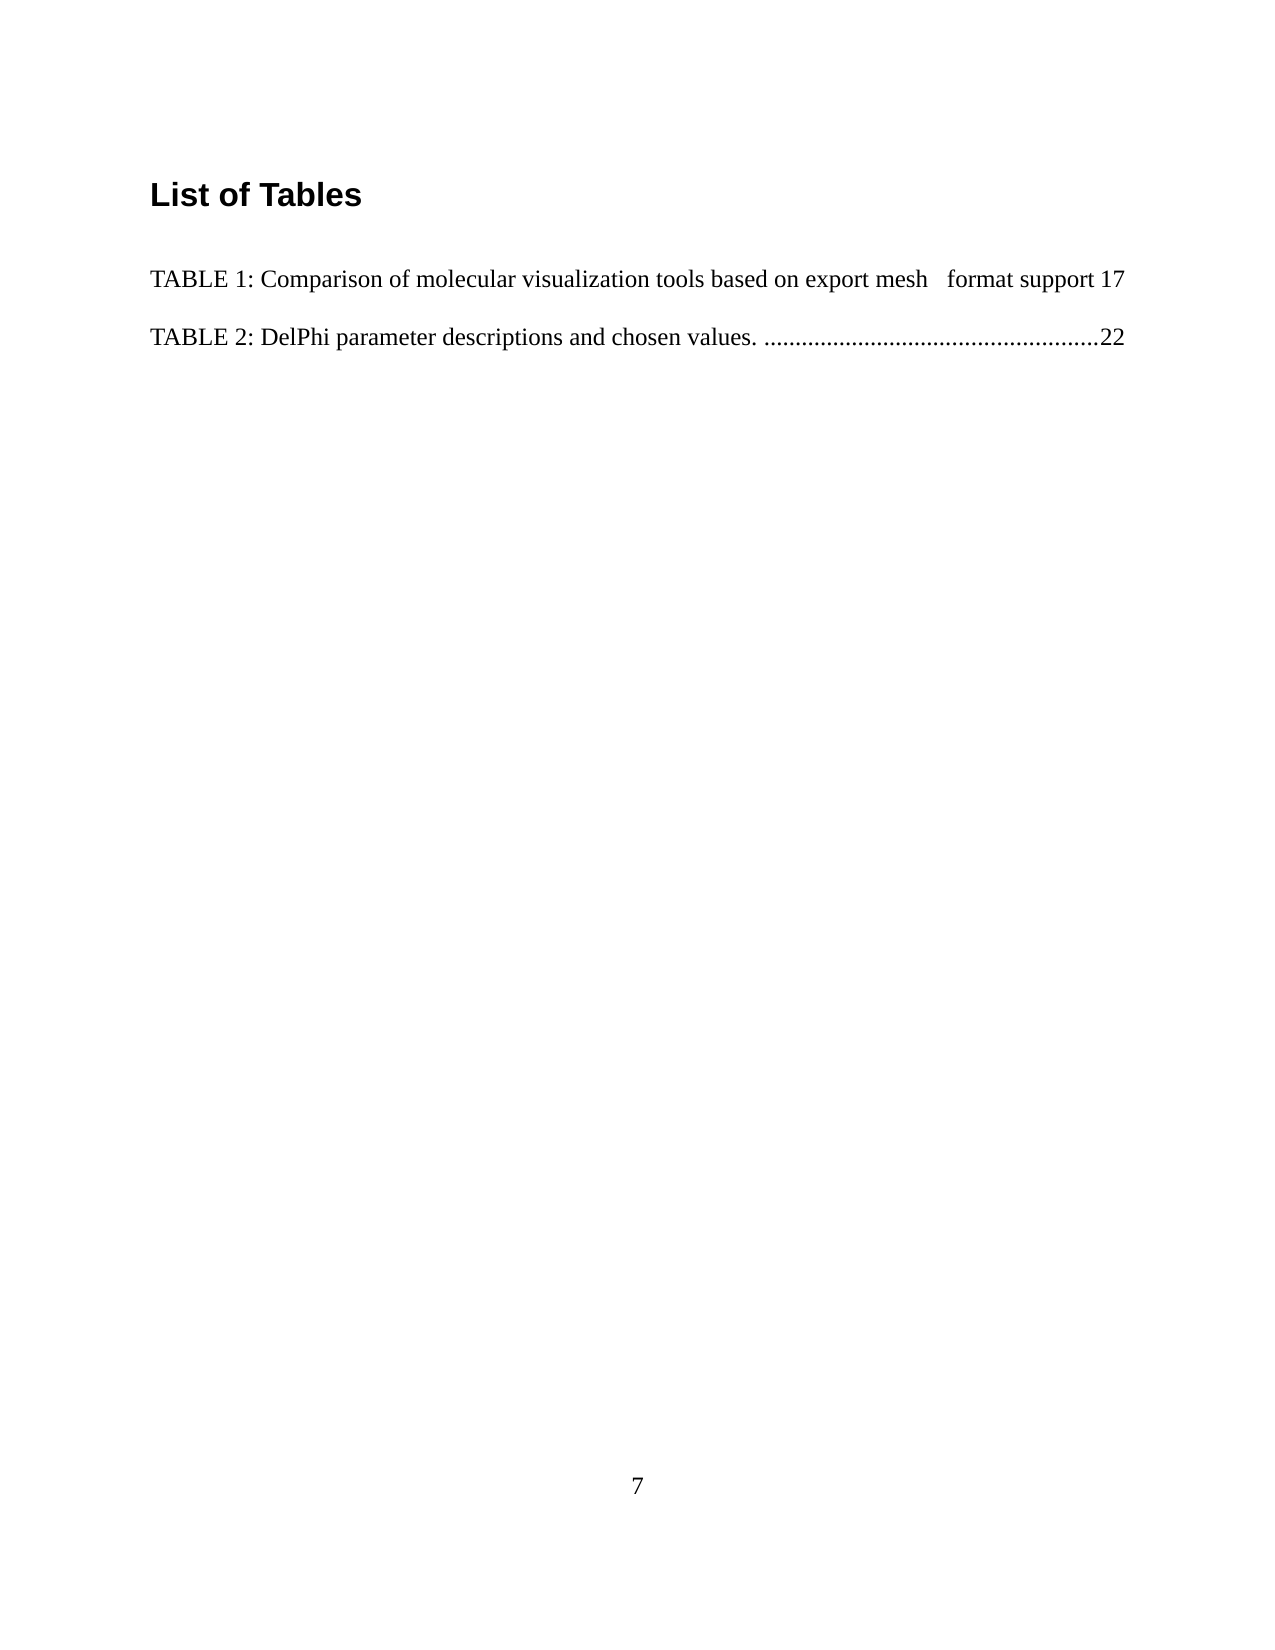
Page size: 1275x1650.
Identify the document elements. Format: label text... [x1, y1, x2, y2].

text TABLE 1: Comparison of molecular visualization tools based on export mesh format support 17 [150, 264, 1125, 293]
text TABLE 2: DelPhi parameter descriptions and chosen values. 22 [150, 322, 1125, 351]
subtitle List of Tables [150, 175, 1125, 213]
